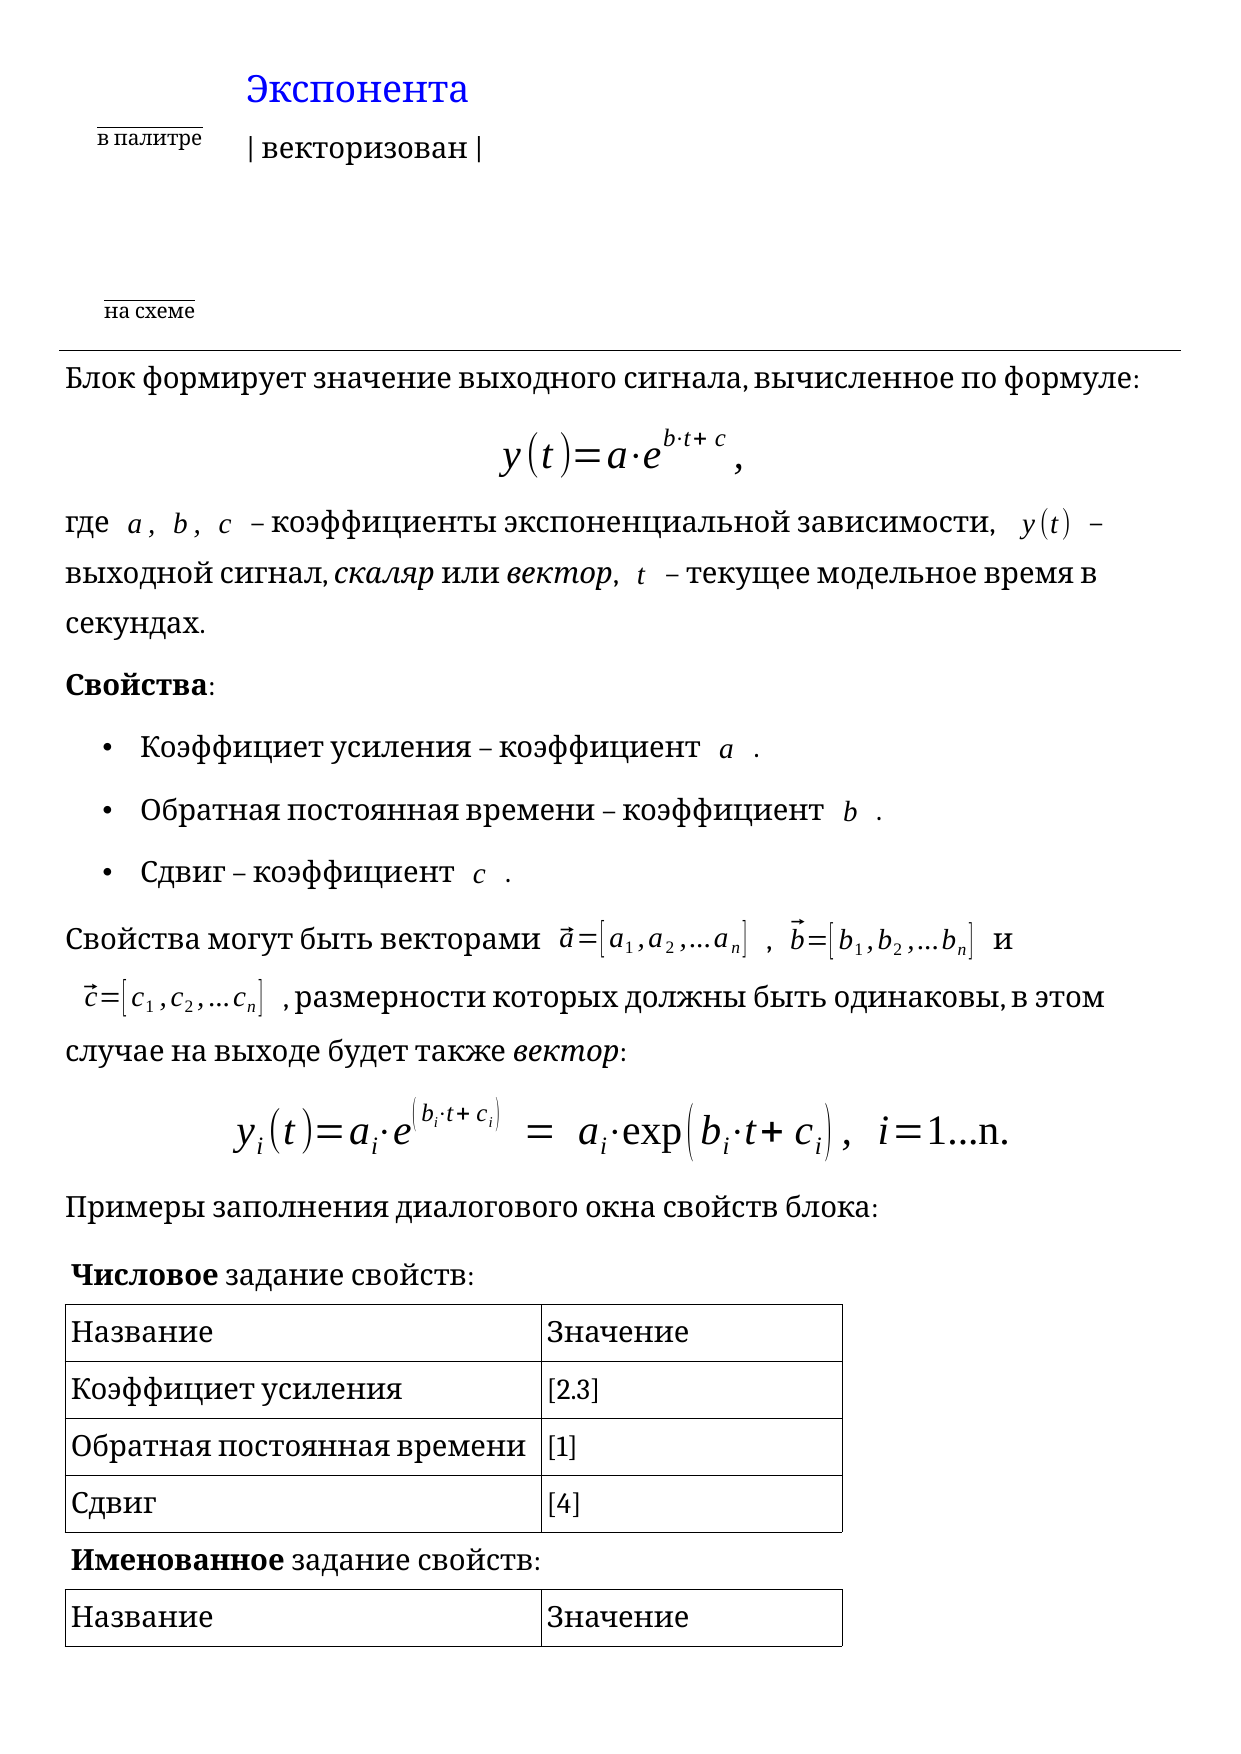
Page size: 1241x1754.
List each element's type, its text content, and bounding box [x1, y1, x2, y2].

table_cell в палитре [59, 121, 240, 178]
table_cell Значение [542, 1590, 842, 1646]
table_cell [2.3] [542, 1362, 842, 1418]
table_cell | векторизован | [240, 121, 1181, 178]
table_cell Именованное задание свойств: [65, 1533, 842, 1589]
table_cell Обратная постоянная времени [66, 1419, 541, 1475]
table_cell Сдвиг [66, 1476, 541, 1532]
table_cell на схеме [59, 294, 240, 350]
table_cell Название [66, 1305, 541, 1361]
table_cell Коэффициет усиления [66, 1362, 541, 1418]
table_cell Значение [542, 1305, 842, 1361]
table_cell [59, 178, 240, 293]
table_cell Блок формирует значение выходного сигнала, вычисленное по формуле: где– коэффициенты экспоненциальной зависимости, – выходной сигнал, скаляр или вектор,– текущее модельное время в секундах. Свойства: Коэффициет усиления – коэффициент. Обратная постоянная времени – коэффициент. Сдвиг – коэффициент. Свойства могут быть векторами,и , размерности которых должны быть одинаковы, в этом случае на выходе будет также вектор: Примеры заполнения диалогового окна свойств блока: Примечания: По умолчанию блок формирует скалярный выходной сигнал. Именованные свойства задаются как локальные переменные модели (или субмодели) во вкладке Параметры или как глобальные сигналы проекта при помощи пункта главного меню Графика → Сигналы. [59, 351, 1181, 1652]
table_header [59, 59, 240, 121]
table_cell [1] [542, 1419, 842, 1475]
table_cell Название [66, 1590, 541, 1646]
table_header Числовое задание свойств: [65, 1247, 842, 1304]
table_header Экспонента [240, 59, 1181, 121]
table_cell [240, 294, 1181, 350]
table_cell [240, 178, 1181, 293]
table_cell [4] [542, 1476, 842, 1532]
